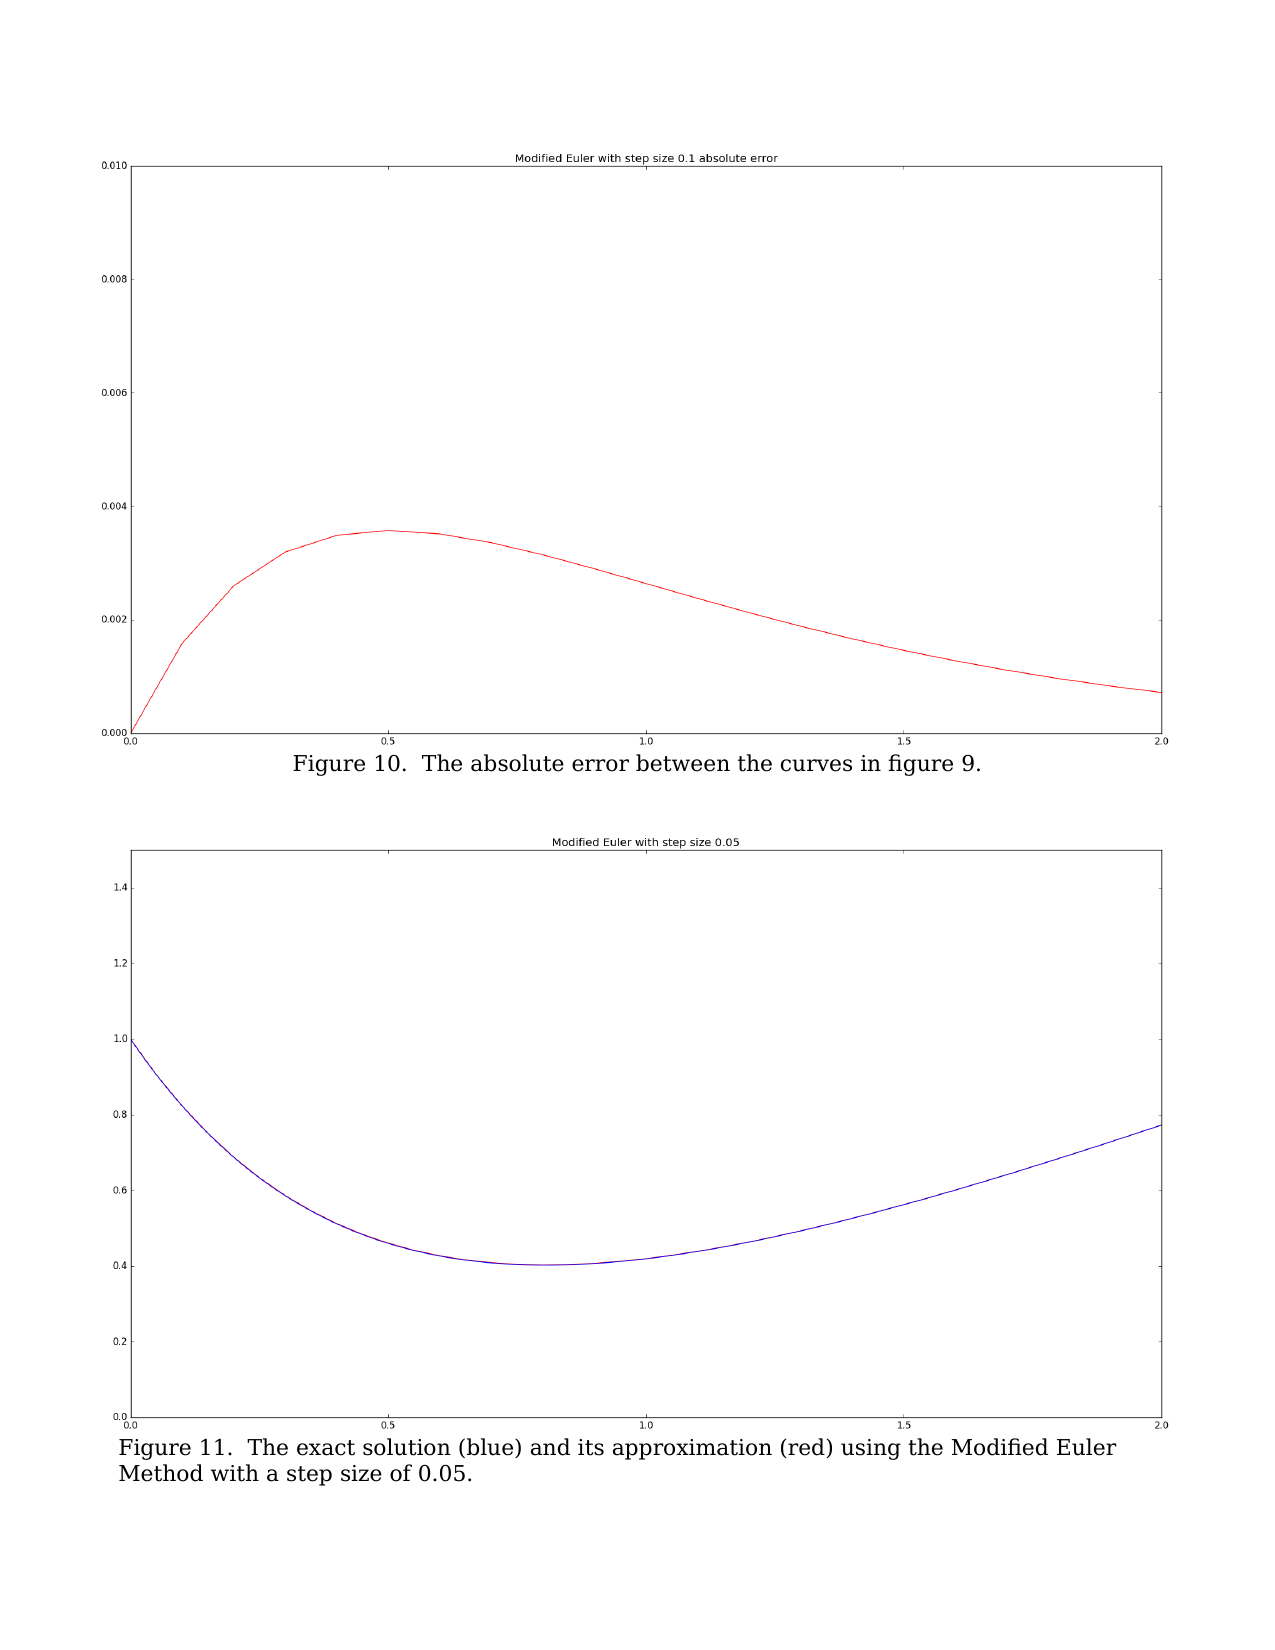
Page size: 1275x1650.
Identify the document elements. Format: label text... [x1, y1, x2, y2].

text Figure 10. The absolute error between the curves in figure 9. [118, 752, 1157, 777]
text Figure 11. The exact solution (blue) and its approximation (red) using the Modified Euler Method with a step size of 0.05. [118, 1436, 1157, 1486]
